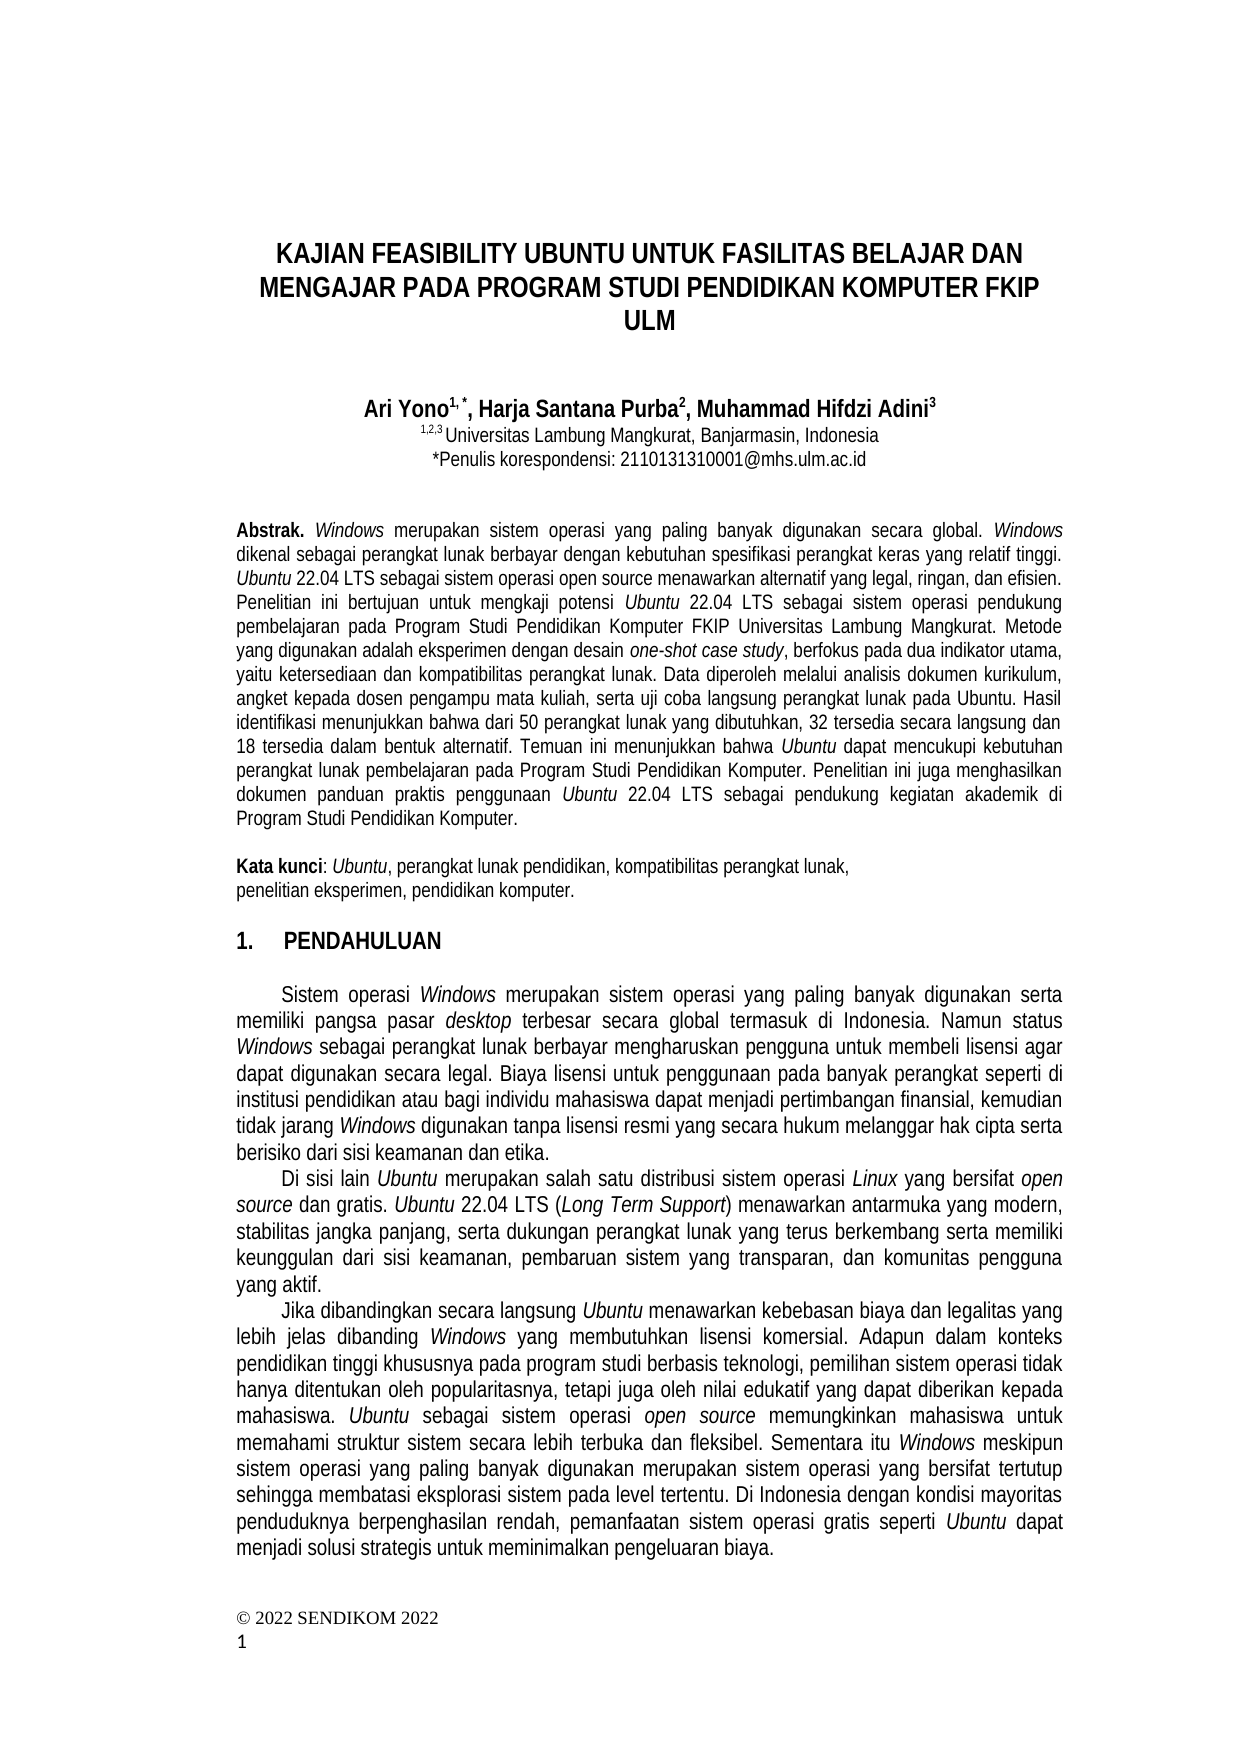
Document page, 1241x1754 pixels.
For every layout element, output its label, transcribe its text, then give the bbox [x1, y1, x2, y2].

subtitle KAJIAN FEASIBILITY UBUNTU UNTUK FASILITAS BELAJAR DAN MENGAJAR PADA PROGRAM STUDI PENDIDIKAN KOMPUTER FKIP ULM [236, 236, 1063, 337]
subtitle Jika dibandingkan secara langsung Ubuntu menawarkan kebebasan biaya dan legalitas yang lebih jelas dibanding Windows yang membutuhkan lisensi komersial. Adapun dalam konteks pendidikan tinggi khususnya pada program studi berbasis teknologi, pemilihan sistem operasi tidak hanya ditentukan oleh popularitasnya, tetapi juga oleh nilai edukatif yang dapat diberikan kepada mahasiswa. Ubuntu sebagai sistem operasi open source memungkinkan mahasiswa untuk memahami struktur sistem secara lebih terbuka dan fleksibel. Sementara itu Windows meskipun sistem operasi yang paling banyak digunakan merupakan sistem operasi yang bersifat tertutup sehingga membatasi eksplorasi sistem pada level tertentu. Di Indonesia dengan kondisi mayoritas penduduknya berpenghasilan rendah, pemanfaatan sistem operasi gratis seperti Ubuntu dapat menjadi solusi strategis untuk meminimalkan pengeluaran biaya. [236, 1297, 1063, 1560]
subtitle Abstrak. Windows merupakan sistem operasi yang paling banyak digunakan secara global. Windows dikenal sebagai perangkat lunak berbayar dengan kebutuhan spesifikasi perangkat keras yang relatif tinggi. Ubuntu 22.04 LTS sebagai sistem operasi open source menawarkan alternatif yang legal, ringan, dan efisien. Penelitian ini bertujuan untuk mengkaji potensi Ubuntu 22.04 LTS sebagai sistem operasi pendukung pembelajaran pada Program Studi Pendidikan Komputer FKIP Universitas Lambung Mangkurat. Metode yang digunakan adalah eksperimen dengan desain one-shot case study, berfokus pada dua indikator utama, yaitu ketersediaan dan kompatibilitas perangkat lunak. Data diperoleh melalui analisis dokumen kurikulum, angket kepada dosen pengampu mata kuliah, serta uji coba langsung perangkat lunak pada Ubuntu. Hasil identifikasi menunjukkan bahwa dari 50 perangkat lunak yang dibutuhkan, 32 tersedia secara langsung dan 18 tersedia dalam bentuk alternatif. Temuan ini menunjukkan bahwa Ubuntu dapat mencukupi kebutuhan perangkat lunak pembelajaran pada Program Studi Pendidikan Komputer. Penelitian ini juga menghasilkan dokumen panduan praktis penggunaan Ubuntu 22.04 LTS sebagai pendukung kegiatan akademik di Program Studi Pendidikan Komputer. [236, 518, 1063, 830]
subtitle Di sisi lain Ubuntu merupakan salah satu distribusi sistem operasi Linux yang bersifat open source dan gratis. Ubuntu 22.04 LTS (Long Term Support) menawarkan antarmuka yang modern, stabilitas jangka panjang, serta dukungan perangkat lunak yang terus berkembang serta memiliki keunggulan dari sisi keamanan, pembaruan sistem yang transparan, dan komunitas pengguna yang aktif. [236, 1165, 1063, 1297]
subtitle PENDAHULUAN [236, 926, 1063, 954]
subtitle *Penulis korespondensi: 2110131310001@mhs.ulm.ac.id [236, 446, 1063, 470]
subtitle Sistem operasi Windows merupakan sistem operasi yang paling banyak digunakan serta memiliki pangsa pasar desktop terbesar secara global termasuk di Indonesia. Namun status Windows sebagai perangkat lunak berbayar mengharuskan pengguna untuk membeli lisensi agar dapat digunakan secara legal. Biaya lisensi untuk penggunaan pada banyak perangkat seperti di institusi pendidikan atau bagi individu mahasiswa dapat menjadi pertimbangan finansial, kemudian tidak jarang Windows digunakan tanpa lisensi resmi yang secara hukum melanggar hak cipta serta berisiko dari sisi keamanan dan etika. [236, 981, 1063, 1165]
subtitle Ari Yono1, *, Harja Santana Purba2, Muhammad Hifdzi Adini3 [236, 394, 1063, 422]
subtitle Kata kunci: Ubuntu, perangkat lunak pendidikan, kompatibilitas perangkat lunak, [236, 854, 1063, 878]
subtitle 1,2,3 Universitas Lambung Mangkurat, Banjarmasin, Indonesia [236, 422, 1063, 446]
subtitle penelitian eksperimen, pendidikan komputer. [236, 878, 1063, 902]
